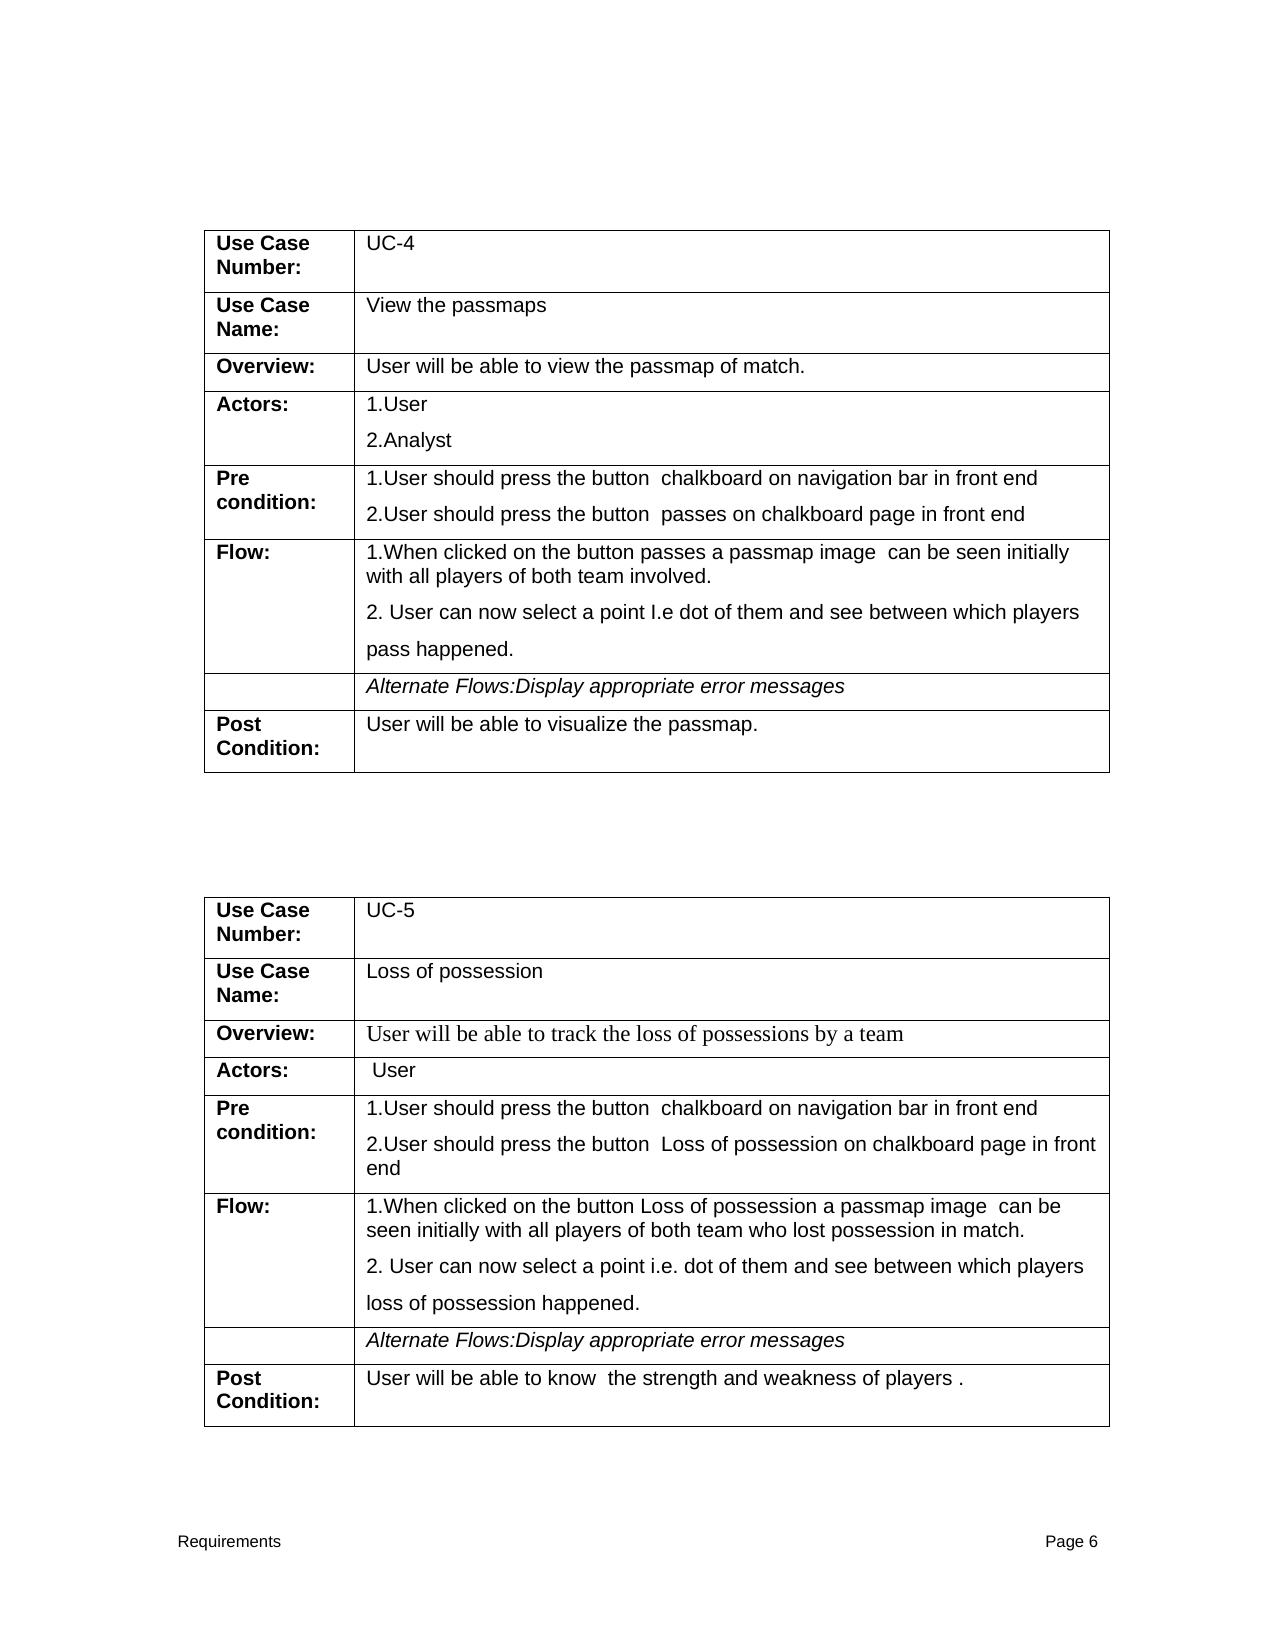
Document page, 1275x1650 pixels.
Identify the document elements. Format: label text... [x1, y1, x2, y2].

table_cell Flow: [205, 1194, 354, 1327]
table_cell Use Case Name: [205, 959, 354, 1019]
table_cell Alternate Flows:Display appropriate error messages [355, 674, 1109, 710]
table_cell User will be able to track the loss of possessions by a team [355, 1021, 1109, 1057]
table_cell 1.User 2.Analyst [355, 392, 1109, 464]
table_cell Alternate Flows:Display appropriate error messages [355, 1328, 1109, 1364]
table_header UC-5 [355, 898, 1109, 958]
table_cell Use Case Name: [205, 293, 354, 353]
table_cell Pre condition: [205, 1096, 354, 1192]
table_cell User will be able to view the passmap of match. [355, 354, 1109, 391]
table_header UC-4 [355, 231, 1109, 292]
table_cell [205, 674, 354, 710]
table_cell Overview: [205, 354, 354, 391]
table_cell Flow: [205, 540, 354, 673]
table_cell [205, 1328, 354, 1364]
table_cell 1.User should press the button chalkboard on navigation bar in front end 2.User should press the button Loss of possession on chalkboard page in front end [355, 1096, 1109, 1192]
table_cell View the passmaps [355, 293, 1109, 353]
table_cell Actors: [205, 1058, 354, 1094]
table_cell Post Condition: [205, 1365, 354, 1426]
table_cell 1.User should press the button chalkboard on navigation bar in front end 2.User should press the button passes on chalkboard page in front end [355, 466, 1109, 538]
table_cell Actors: [205, 392, 354, 464]
table_cell User will be able to know the strength and weakness of players . [355, 1365, 1109, 1426]
table_cell Post Condition: [205, 711, 354, 772]
table_header Use Case Number: [205, 898, 354, 958]
table_cell 1.When clicked on the button Loss of possession a passmap image can be seen initially with all players of both team who lost possession in match. 2. User can now select a point i.e. dot of them and see between which players loss of possession happened. [355, 1194, 1109, 1327]
table_header Use Case Number: [205, 231, 354, 292]
table_cell User [355, 1058, 1109, 1094]
table_cell Loss of possession [355, 959, 1109, 1019]
table_cell Pre condition: [205, 466, 354, 538]
table_cell 1.When clicked on the button passes a passmap image can be seen initially with all players of both team involved. 2. User can now select a point I.e dot of them and see between which players pass happened. [355, 540, 1109, 673]
table_cell User will be able to visualize the passmap. [355, 711, 1109, 772]
table_cell Overview: [205, 1021, 354, 1057]
